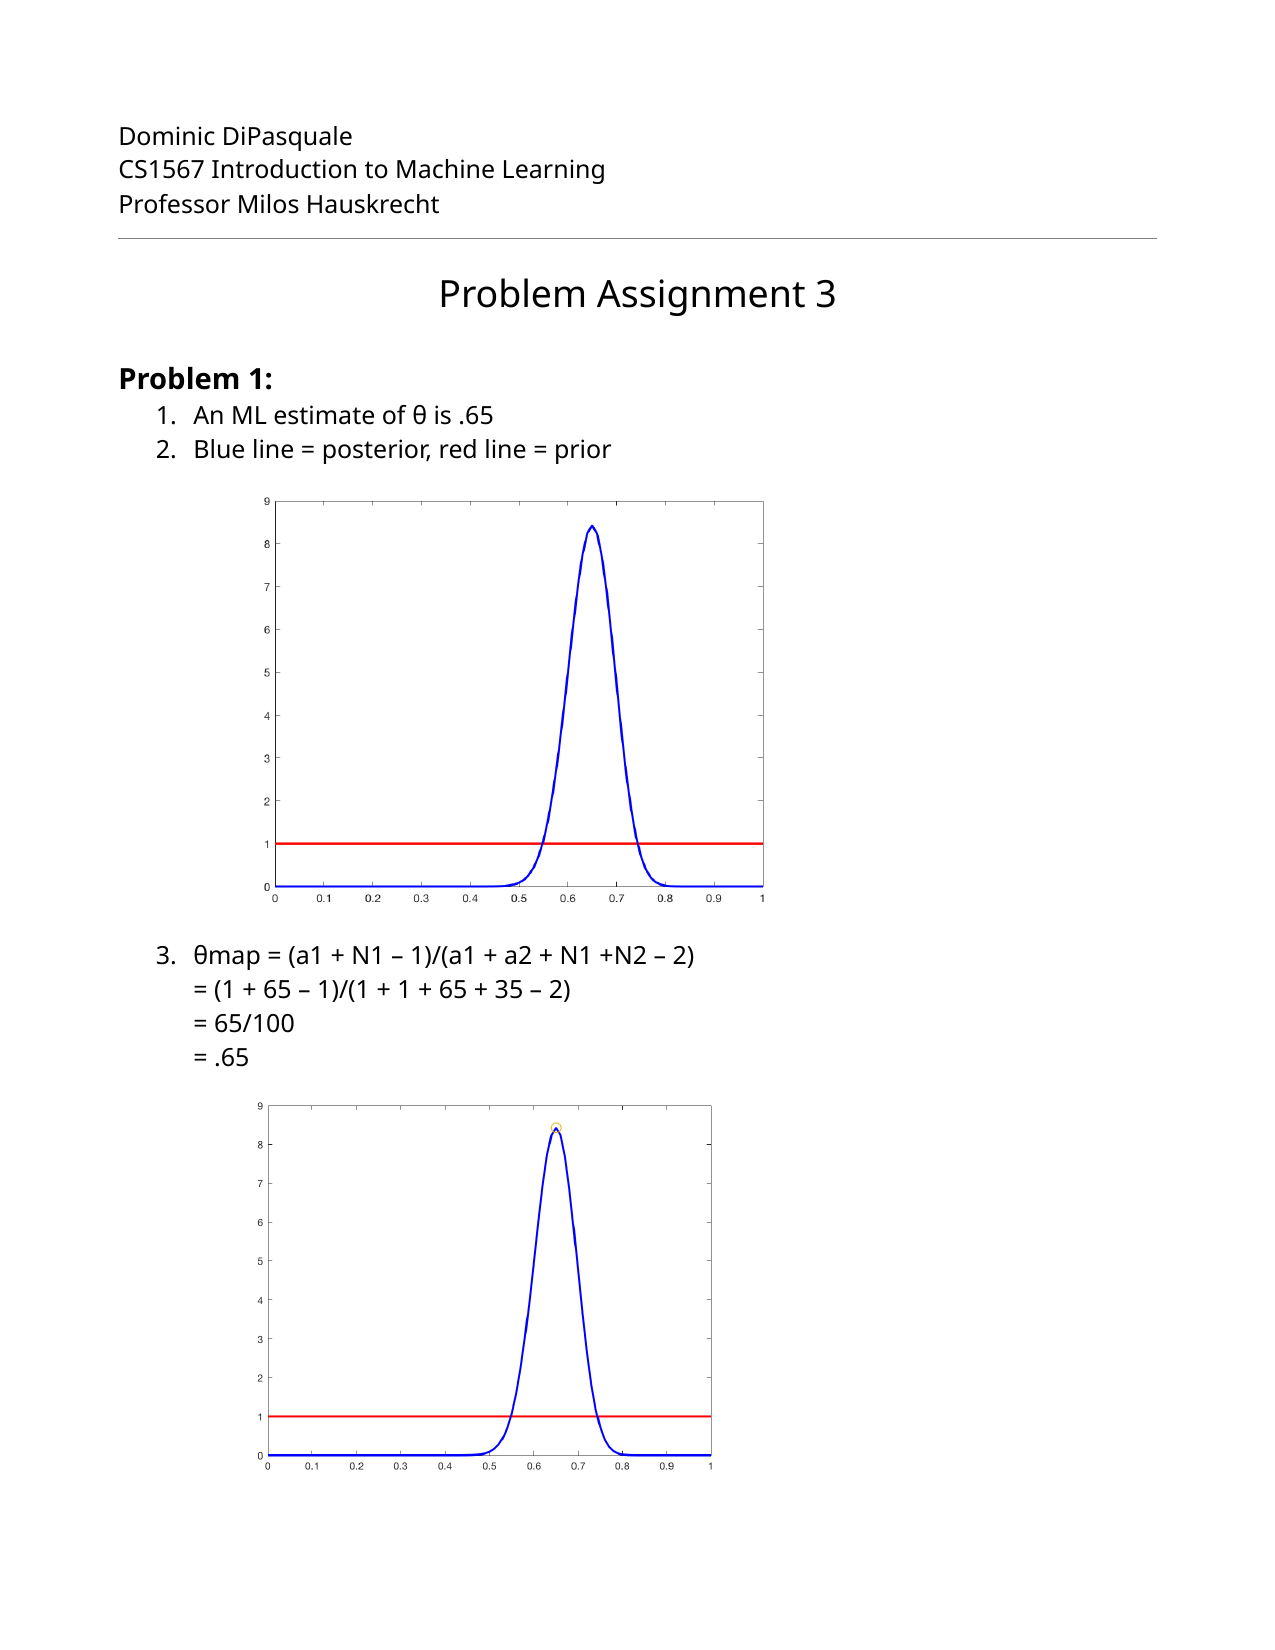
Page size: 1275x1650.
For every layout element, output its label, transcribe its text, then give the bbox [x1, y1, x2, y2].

text Problem Assignment 3 [118, 267, 1157, 318]
text Problem 1: [118, 358, 1157, 398]
text CS1567 Introduction to Machine Learning [118, 152, 1157, 186]
text Professor Milos Hauskrecht [118, 186, 1157, 220]
list = .65 [156, 1039, 1157, 1074]
picture [193, 465, 822, 938]
picture [193, 1073, 765, 1502]
list = 65/100 [156, 1006, 1157, 1039]
list = (1 + 65 – 1)/(1 + 1 + 65 + 35 – 2) [156, 971, 1157, 1006]
list Blue line = posterior, red line = prior [156, 432, 1157, 466]
text Dominic DiPasquale [118, 118, 1157, 152]
list θmap = (a1 + N1 – 1)/(a1 + a2 + N1 +N2 – 2) [156, 937, 1157, 971]
list An ML estimate of θ is .65 [156, 398, 1157, 432]
